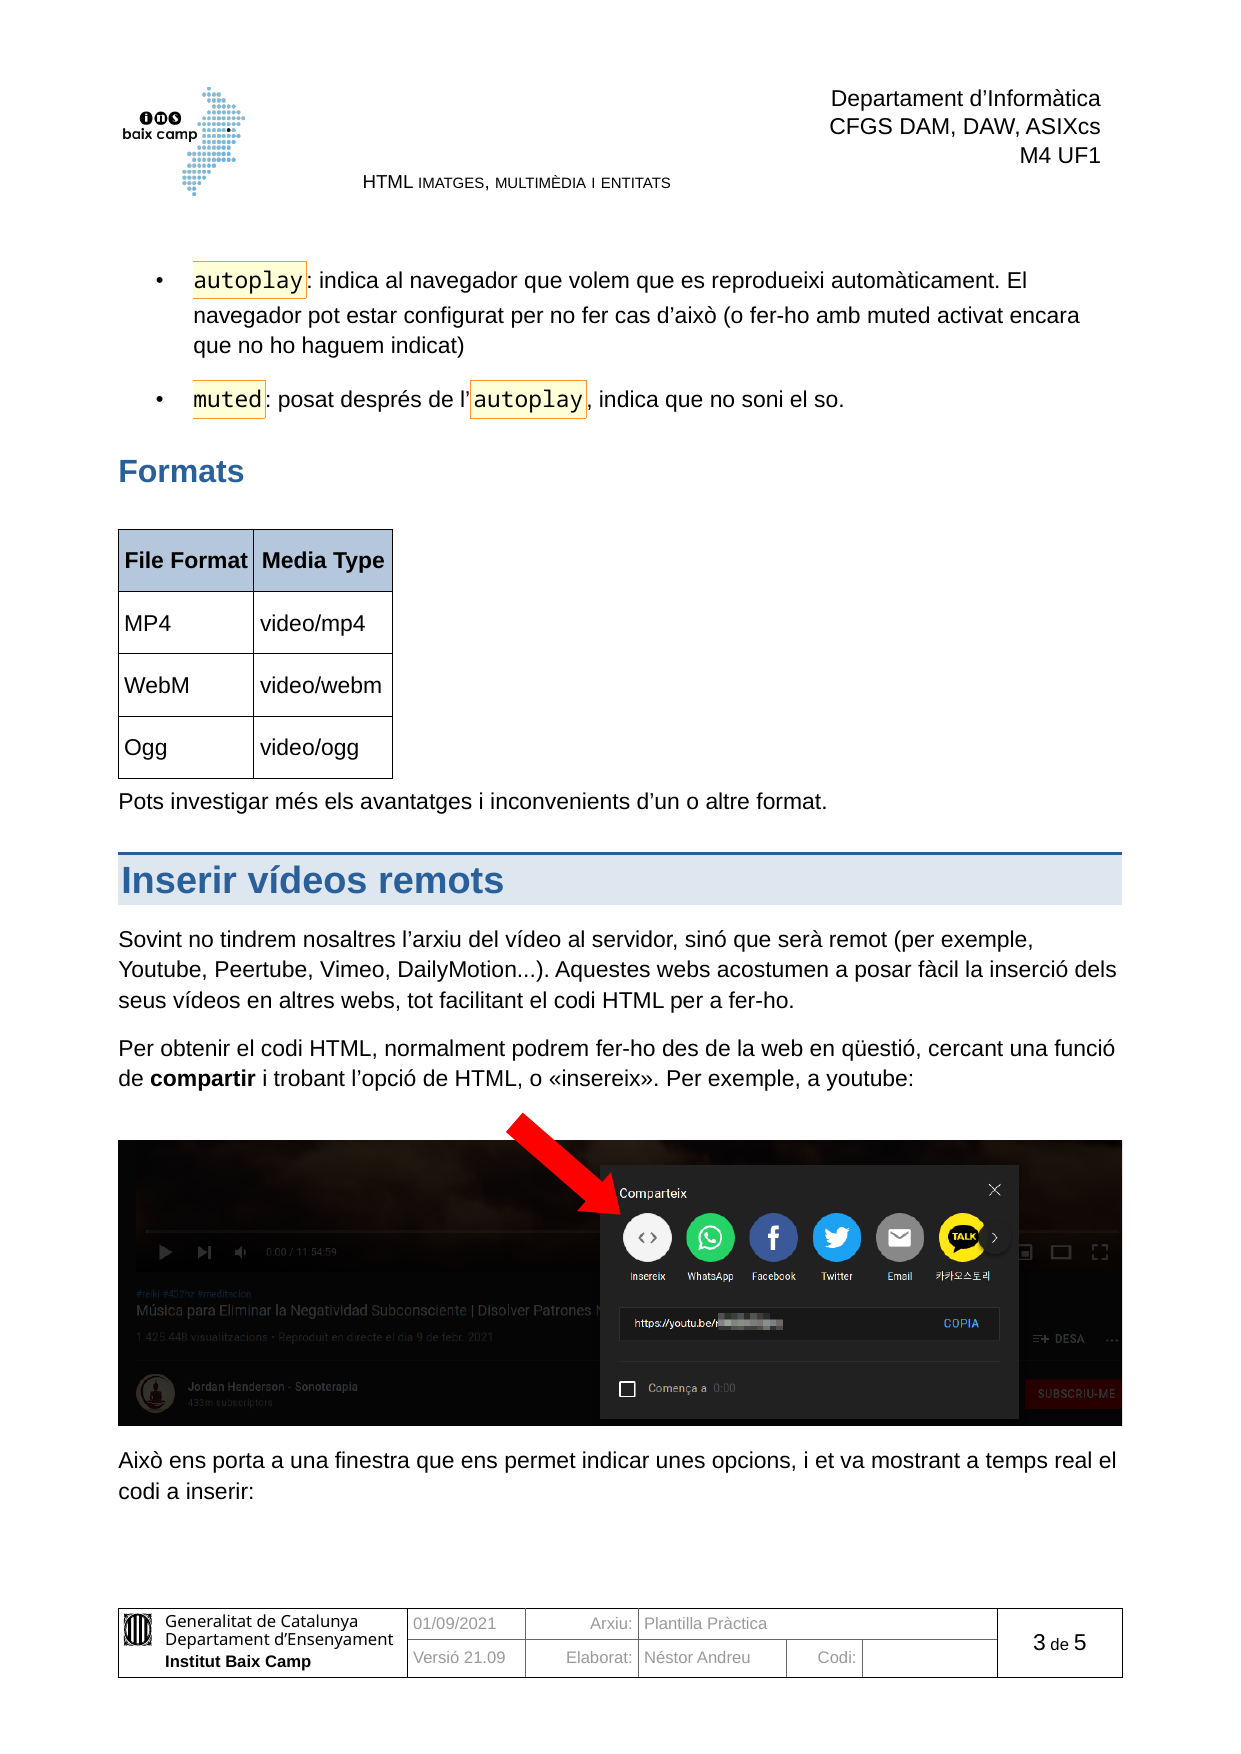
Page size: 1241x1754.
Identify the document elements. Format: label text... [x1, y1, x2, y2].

list muted: posat després de l’autoplay, indica que no soni el so. [587, 380, 1122, 418]
list muted: posat després de l’autoplay, indica que no soni el so. [266, 380, 470, 418]
picture [122, 87, 245, 196]
list autoplay: indica al navegador que volem que es reprodueixi automàticament. El navegador pot estar configurat per no fer cas d’això (o fer-ho amb muted activat encara que no ho haguem indicat) [156, 261, 1122, 359]
table_header Media Type [254, 530, 392, 591]
table_cell Ogg [119, 717, 253, 778]
table_header File Format [119, 530, 253, 591]
text Això ens porta a una finestra que ens permet indicar unes opcions, i et va mostrant a temps real el codi a inserir: [118, 1447, 1122, 1504]
text Pots investigar més els avantatges i inconvenients d’un o altre format. [118, 788, 1122, 814]
table_cell MP4 [119, 592, 253, 653]
text Sovint no tindrem nosaltres l’arxiu del vídeo al servidor, sinó que serà remot (per exemple, Youtube, Peertube, Vimeo, DailyMotion...). Aquestes webs acostumen a posar fàcil la inserció dels seus vídeos en altres webs, tot facilitant el codi HTML per a fer-ho. [118, 926, 1122, 1013]
subtitle Formats [118, 453, 1122, 490]
subtitle Inserir vídeos remots [118, 855, 1122, 905]
text Per obtenir el codi HTML, normalment podrem fer-ho des de la web en qüestió, cercant una funció de compartir i trobant l’opció de HTML, o «insereix». Per exemple, a youtube: [118, 1034, 1122, 1091]
list muted: posat després de l’autoplay, indica que no soni el so. [156, 380, 193, 418]
table_cell video/mp4 [254, 592, 392, 653]
table_cell WebM [119, 654, 253, 716]
table_cell video/ogg [254, 717, 392, 778]
table_cell video/webm [254, 654, 392, 716]
